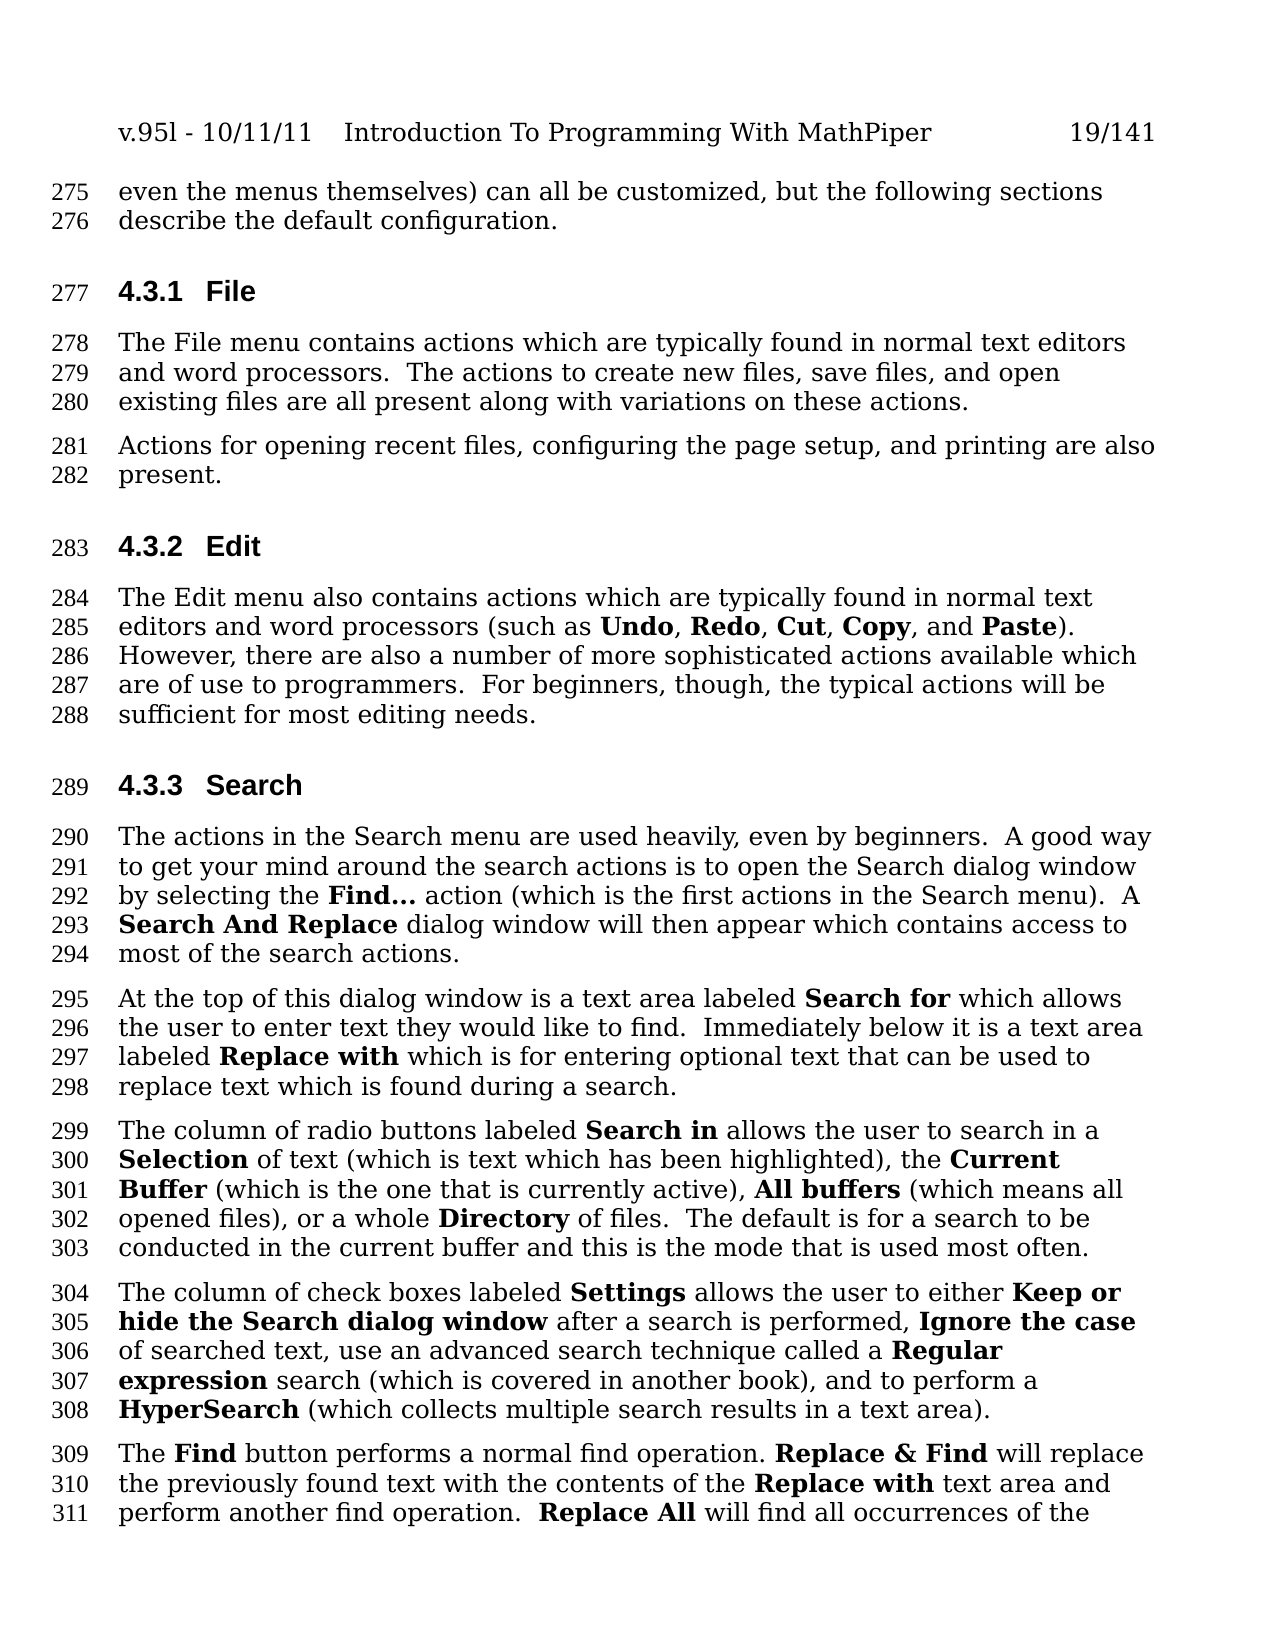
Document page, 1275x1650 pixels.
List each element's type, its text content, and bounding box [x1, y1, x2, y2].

subtitle Edit [118, 528, 1157, 562]
text The actions in the Search menu are used heavily, even by beginners. A good way to get your mind around the search actions is to open the Search dialog window by selecting the Find... action (which is the first actions in the Search menu). A Search And Replace dialog window will then appear which contains access to most of the search actions. [118, 823, 1157, 969]
subtitle File [118, 274, 1157, 308]
text The column of check boxes labeled Settings allows the user to either Keep or hide the Search dialog window after a search is performed, Ignore the case of searched text, use an advanced search technique called a Regular expression search (which is covered in another book), and to perform a HyperSearch (which collects multiple search results in a text area). [118, 1278, 1157, 1424]
text At the top of this dialog window is a text area labeled Search for which allows the user to enter text they would like to find. Immediately below it is a text area labeled Replace with which is for entering optional text that can be used to replace text which is found during a search. [118, 984, 1157, 1101]
text Actions for opening recent files, configuring the page setup, and printing are also present. [118, 431, 1157, 489]
text The File menu contains actions which are typically found in normal text editors and word processors. The actions to create new files, save files, and open existing files are all present along with variations on these actions. [118, 329, 1157, 416]
subtitle Search [118, 768, 1157, 802]
text The column of radio buttons labeled Search in allows the user to search in a Selection of text (which is text which has been highlighted), the Current Buffer (which is the one that is currently active), All buffers (which means all opened files), or a whole Directory of files. The default is for a search to be conducted in the current buffer and this is the mode that is used most often. [118, 1116, 1157, 1263]
text The Find button performs a normal find operation. Replace & Find will replace the previously found text with the contents of the Replace with text area and perform another find operation. Replace All will find all occurrences of the [118, 1439, 1157, 1528]
text even the menus themselves) can all be customized, but the following sections describe the default configuration. [118, 177, 1157, 235]
text The Edit menu also contains actions which are typically found in normal text editors and word processors (such as Undo, Redo, Cut, Copy, and Paste). However, there are also a number of more sophisticated actions available which are of use to programmers. For beginners, though, the typical actions will be sufficient for most editing needs. [118, 583, 1157, 729]
